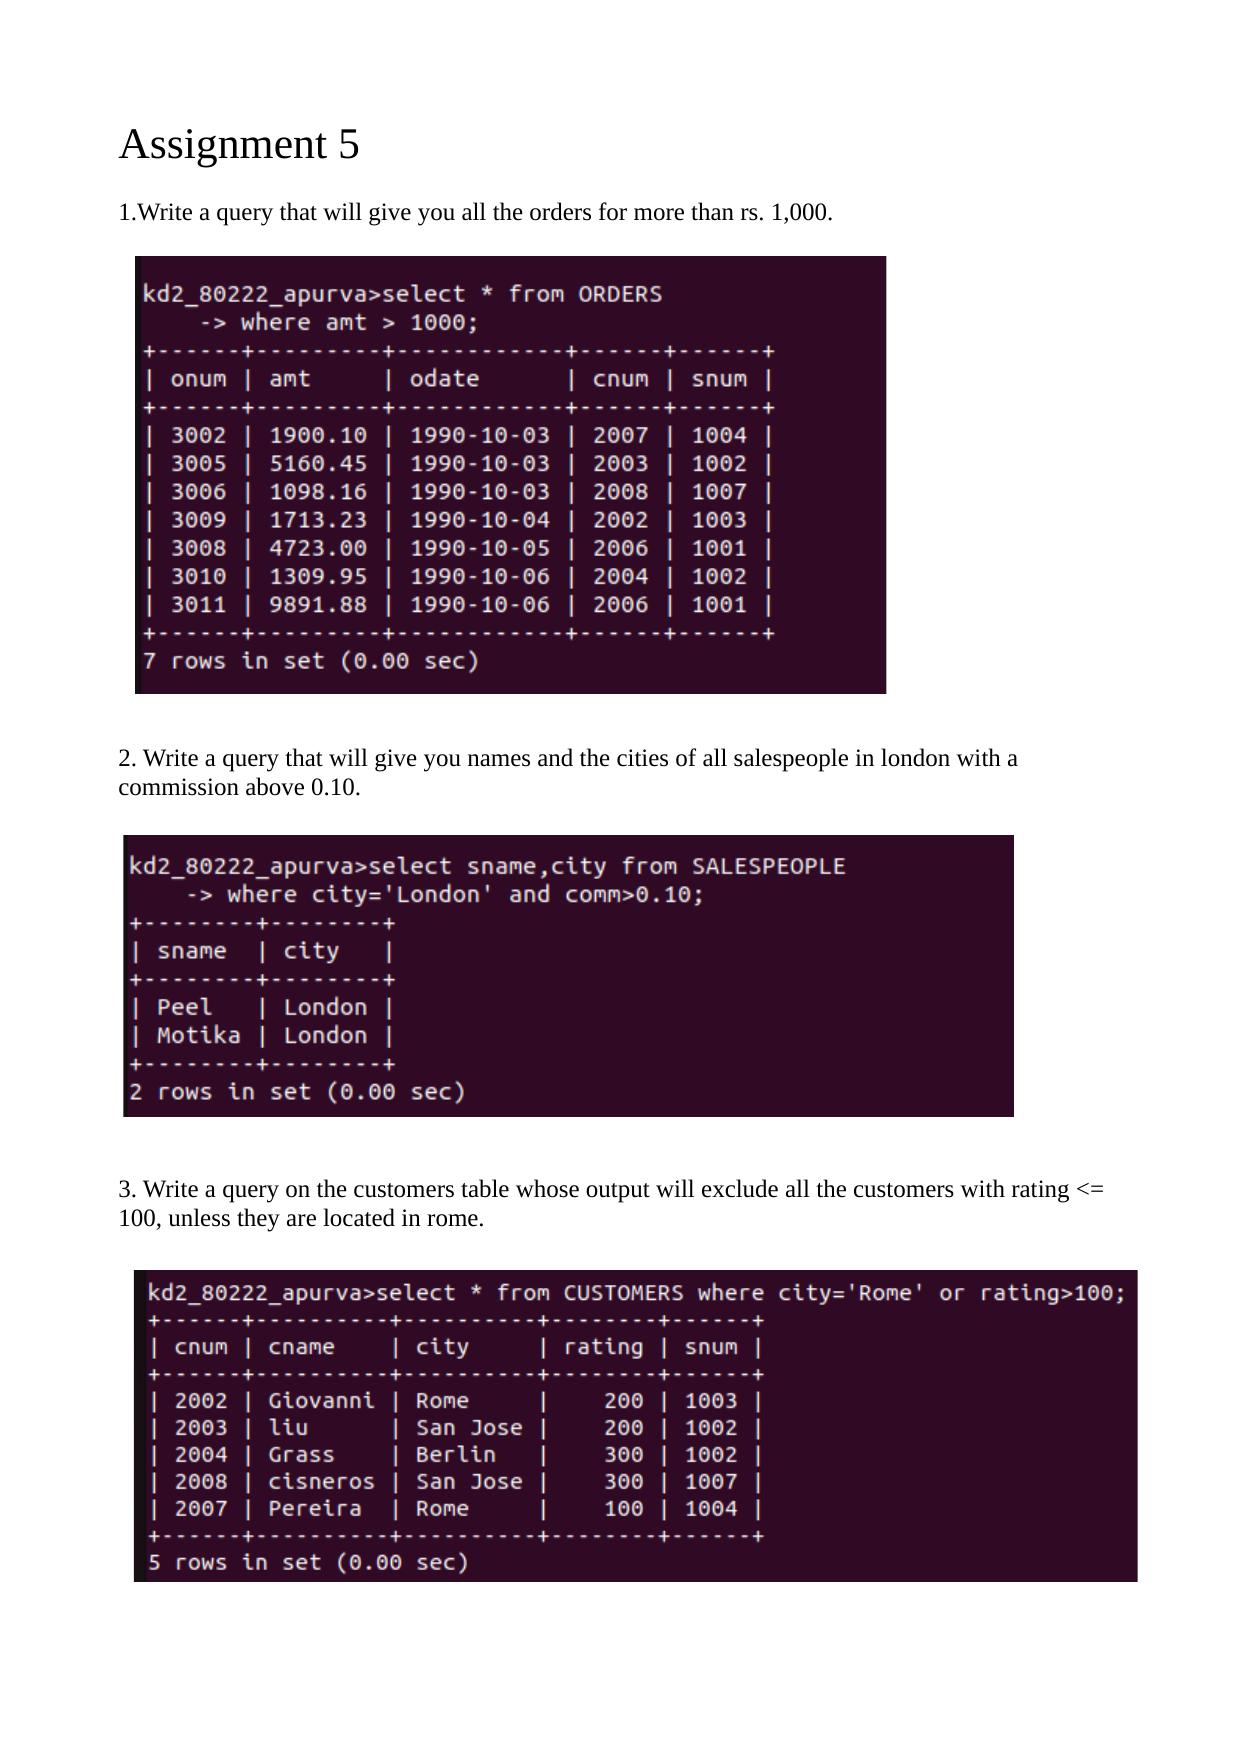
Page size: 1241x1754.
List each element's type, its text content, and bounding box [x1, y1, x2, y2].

picture [135, 256, 887, 694]
picture [133, 1270, 1138, 1582]
text 1.Write a query that will give you all the orders for more than rs. 1,000. [118, 197, 1122, 226]
picture [123, 835, 1014, 1117]
text 3. Write a query on the customers table whose output will exclude all the customers with rating <= 100, unless they are located in rome. [118, 1174, 1122, 1232]
text 2. Write a query that will give you names and the cities of all salespeople in london with a commission above 0.10. [118, 743, 1122, 801]
text Assignment 5 [118, 118, 1122, 168]
